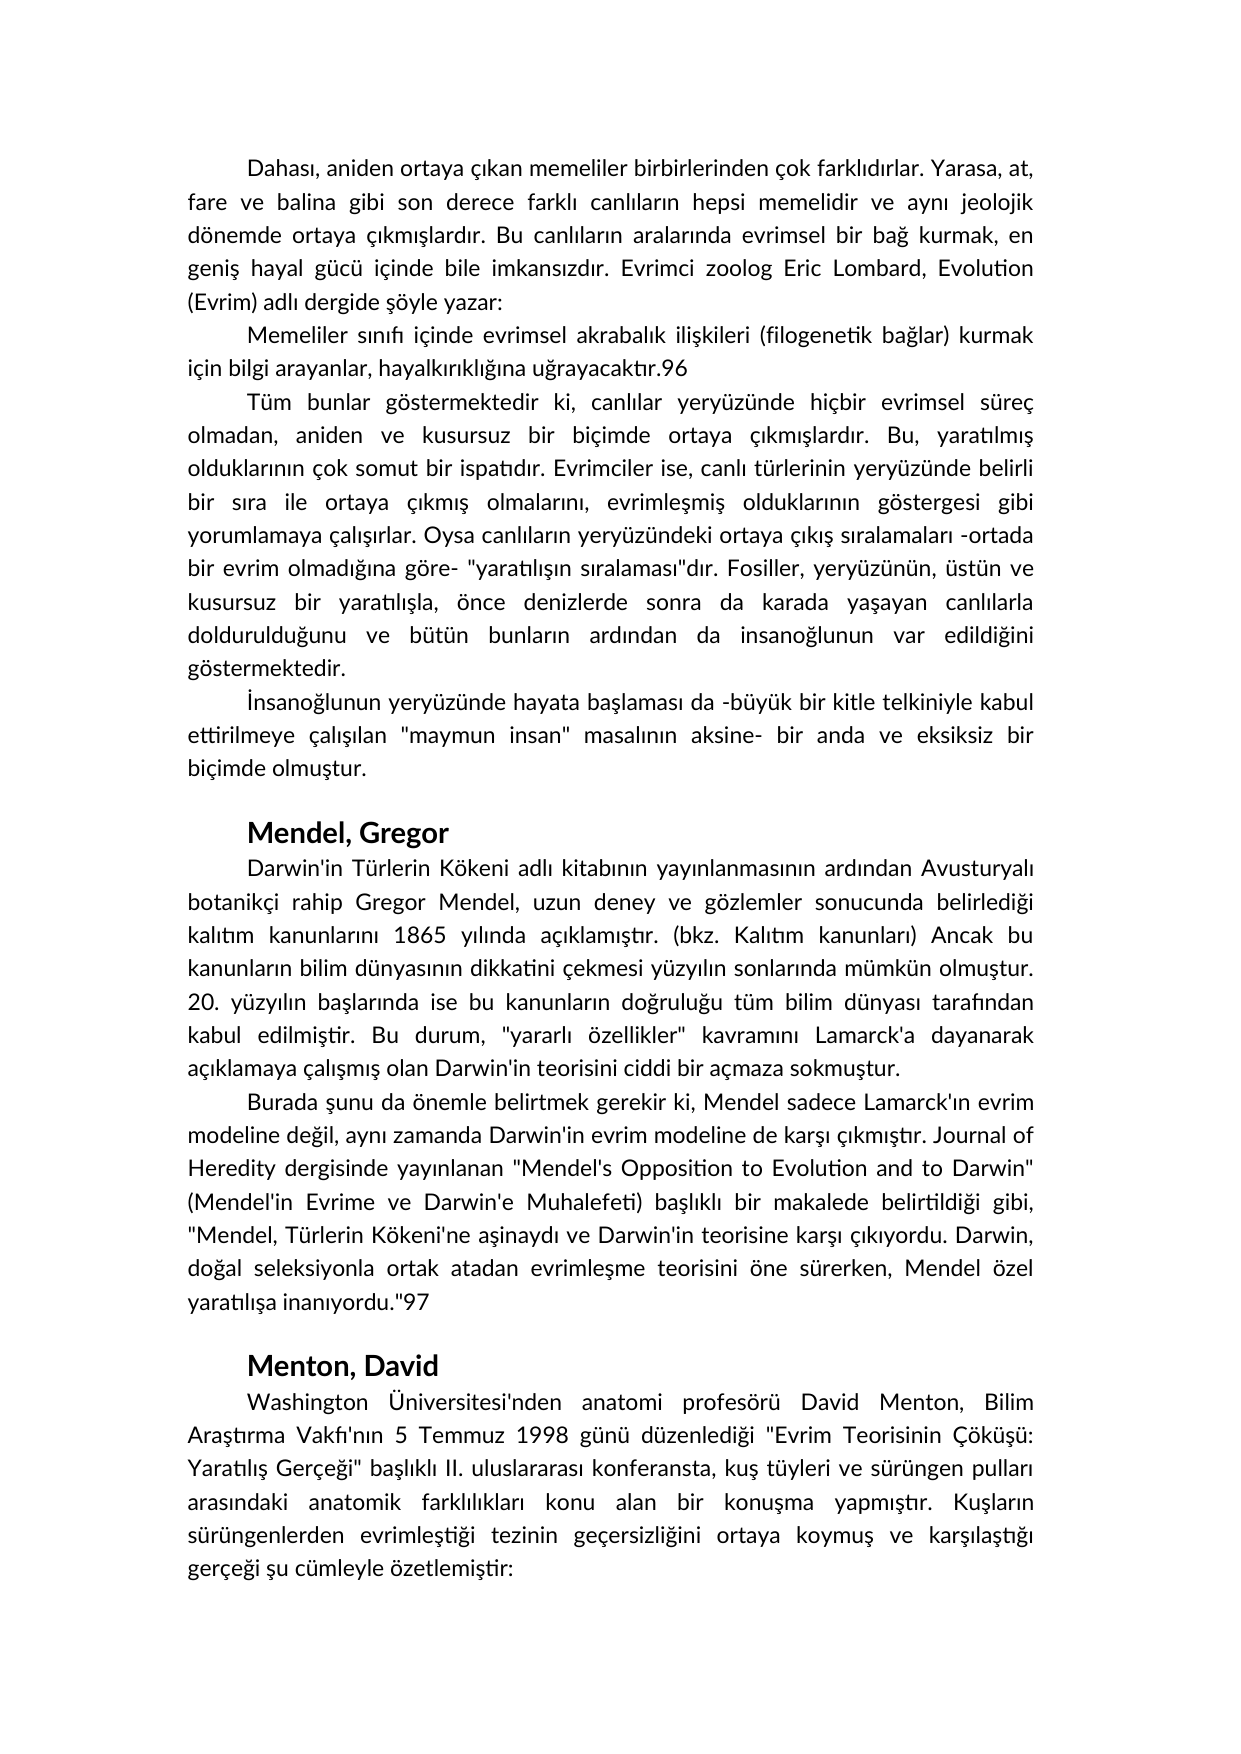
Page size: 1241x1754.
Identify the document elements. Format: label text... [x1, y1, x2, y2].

text Memeliler sınıfı içinde evrimsel akrabalık ilişkileri (filogenetik bağlar) kurmak için bilgi arayanlar, hayalkırıklığına uğrayacaktır.96 [187, 317, 1035, 383]
text Tüm bunlar göstermektedir ki, canlılar yeryüzünde hiçbir evrimsel süreç olmadan, aniden ve kusursuz bir biçimde ortaya çıkmışlardır. Bu, yaratılmış olduklarının çok somut bir ispatıdır. Evrimciler ise, canlı türlerinin yeryüzünde belirli bir sıra ile ortaya çıkmış olmalarını, evrimleşmiş olduklarının göstergesi gibi yorumlamaya çalışırlar. Oysa canlıların yeryüzündeki ortaya çıkış sıralamaları -ortada bir evrim olmadığına göre- "yaratılışın sıralaması"dır. Fosiller, yeryüzünün, üstün ve kusursuz bir yaratılışla, önce denizlerde sonra da karada yaşayan canlılarla doldurulduğunu ve bütün bunların ardından da insanoğlunun var edildiğini göstermektedir. [187, 383, 1035, 683]
text Washington Üniversitesi'nden anatomi profesörü David Menton, Bilim Araştırma Vakfı'nın 5 Temmuz 1998 günü düzenlediği "Evrim Teorisinin Çöküşü: Yaratılış Gerçeği" başlıklı II. uluslararası konferansta, kuş tüyleri ve sürüngen pulları arasındaki anatomik farklılıkları konu alan bir konuşma yapmıştır. Kuşların sürüngenlerden evrimleştiği tezinin geçersizliğini ortaya koymuş ve karşılaştığı gerçeği şu cümleyle özetlemiştir: [187, 1383, 1035, 1583]
text Dahası, aniden ortaya çıkan memeliler birbirlerinden çok farklıdırlar. Yarasa, at, fare ve balina gibi son derece farklı canlıların hepsi memelidir ve aynı jeolojik dönemde ortaya çıkmışlardır. Bu canlıların aralarında evrimsel bir bağ kurmak, en geniş hayal gücü içinde bile imkansızdır. Evrimci zoolog Eric Lombard, Evolution (Evrim) adlı dergide şöyle yazar: [187, 150, 1035, 317]
subtitle Menton, David [187, 1350, 1035, 1383]
text Darwin'in Türlerin Kökeni adlı kitabının yayınlanmasının ardından Avusturyalı botanikçi rahip Gregor Mendel, uzun deney ve gözlemler sonucunda belirlediği kalıtım kanunlarını 1865 yılında açıklamıştır. (bkz. Kalıtım kanunları) Ancak bu kanunların bilim dünyasının dikkatini çekmesi yüzyılın sonlarında mümkün olmuştur. 20. yüzyılın başlarında ise bu kanunların doğruluğu tüm bilim dünyası tarafından kabul edilmiştir. Bu durum, "yararlı özellikler" kavramını Lamarck'a dayanarak açıklamaya çalışmış olan Darwin'in teorisini ciddi bir açmaza sokmuştur. [187, 850, 1035, 1083]
text Burada şunu da önemle belirtmek gerekir ki, Mendel sadece Lamarck'ın evrim modeline değil, aynı zamanda Darwin'in evrim modeline de karşı çıkmıştır. Journal of Heredity dergisinde yayınlanan "Mendel's Opposition to Evolution and to Darwin" (Mendel'in Evrime ve Darwin'e Muhalefeti) başlıklı bir makalede belirtildiği gibi, "Mendel, Türlerin Kökeni'ne aşinaydı ve Darwin'in teorisine karşı çıkıyordu. Darwin, doğal seleksiyonla ortak atadan evrimleşme teorisini öne sürerken, Mendel özel yaratılışa inanıyordu."97 [187, 1083, 1035, 1317]
subtitle Mendel, Gregor [187, 817, 1035, 850]
text İnsanoğlunun yeryüzünde hayata başlaması da -büyük bir kitle telkiniyle kabul ettirilmeye çalışılan "maymun insan" masalının aksine- bir anda ve eksiksiz bir biçimde olmuştur. [187, 683, 1035, 783]
